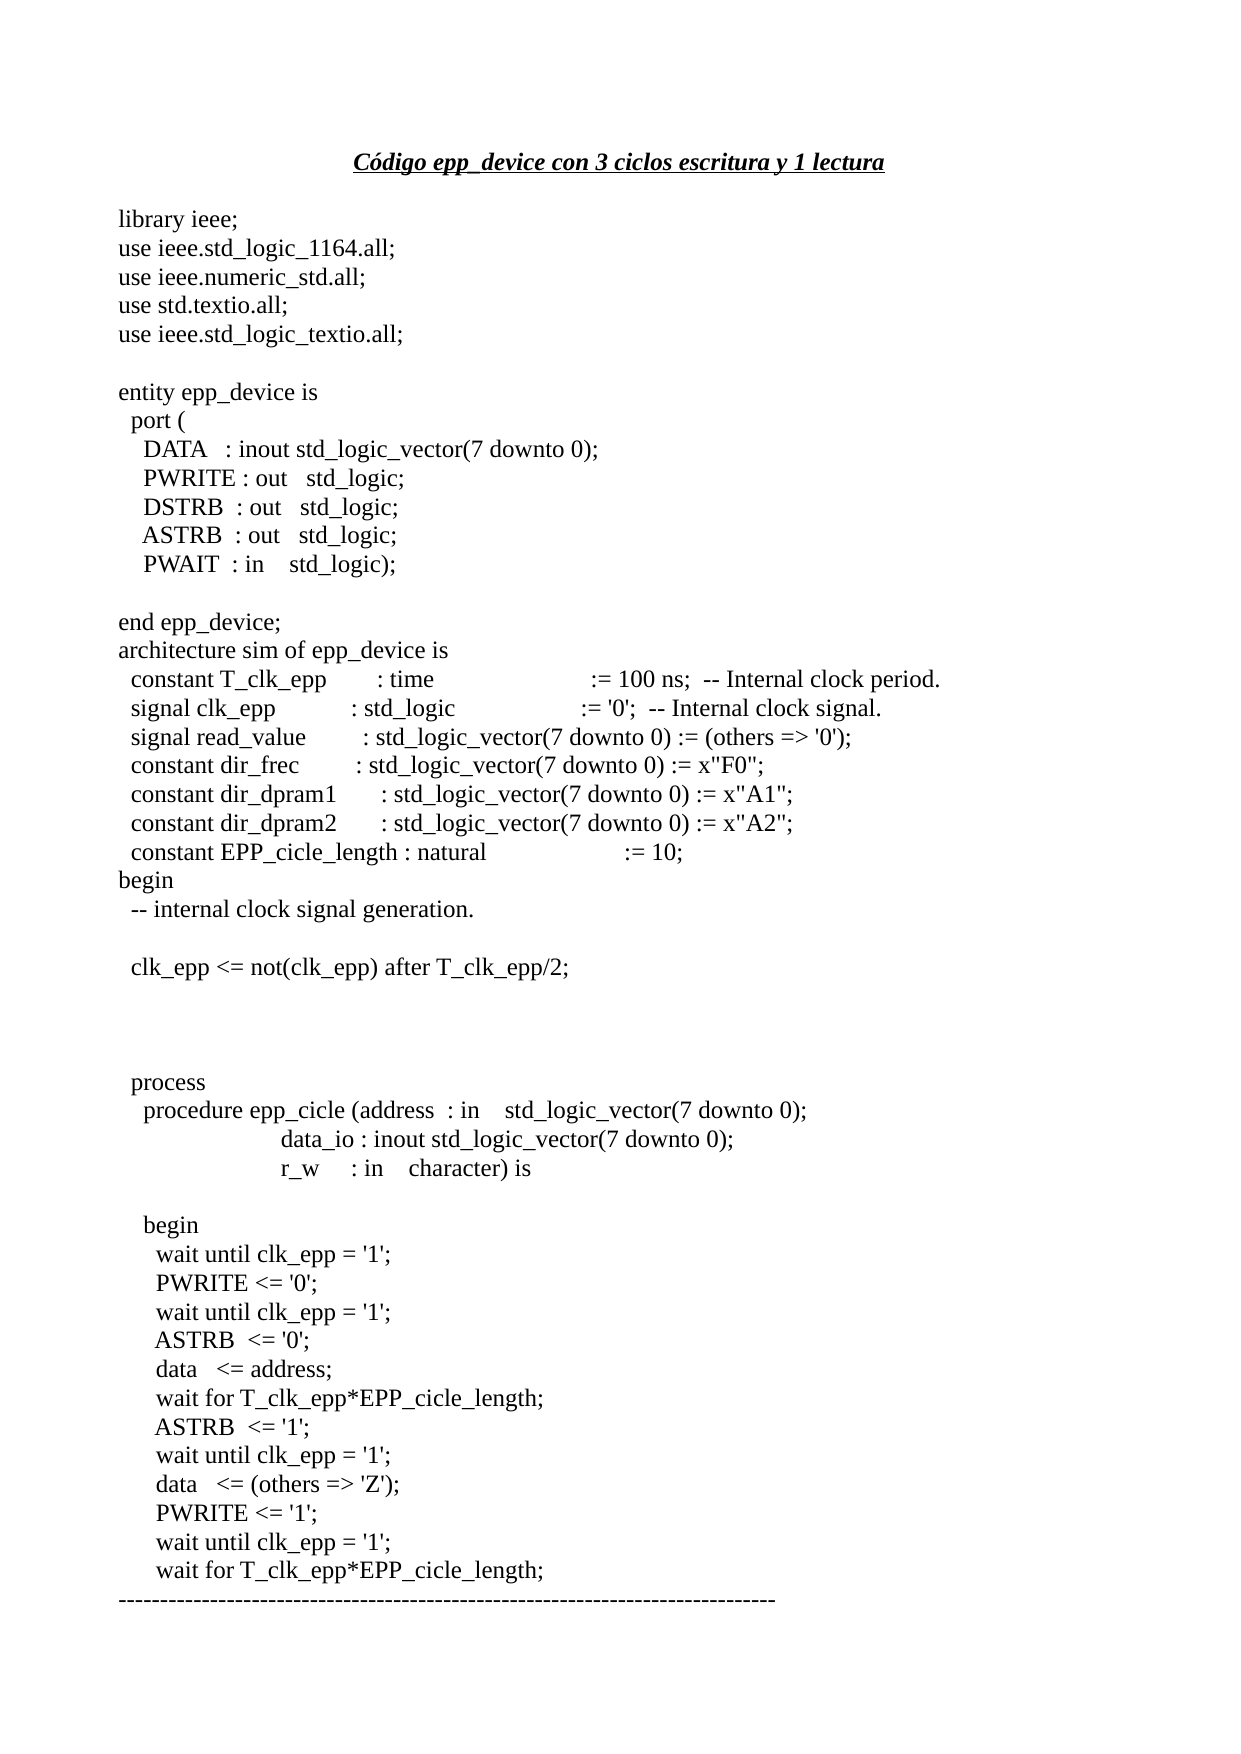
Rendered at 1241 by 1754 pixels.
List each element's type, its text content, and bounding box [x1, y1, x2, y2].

text use ieee.std_logic_1164.all; [118, 233, 1122, 262]
text PWRITE <= '1'; [118, 1498, 1122, 1527]
text wait until clk_epp = '1'; [118, 1297, 1122, 1326]
text wait for T_clk_epp*EPP_cicle_length; [118, 1383, 1122, 1412]
text use ieee.numeric_std.all; [118, 262, 1122, 291]
text begin [118, 866, 1122, 894]
text -- internal clock signal generation. [118, 894, 1122, 923]
text data <= (others => 'Z'); [118, 1469, 1122, 1498]
text signal clk_epp : std_logic := '0'; -- Internal clock signal. [118, 693, 1122, 722]
text Código epp_device con 3 ciclos escritura y 1 lectura [118, 147, 1122, 176]
text constant dir_dpram2 : std_logic_vector(7 downto 0) := x"A2"; [118, 808, 1122, 837]
text port ( [118, 406, 1122, 434]
text ------------------------------------------------------------------------------- [118, 1584, 1122, 1613]
text wait until clk_epp = '1'; [118, 1527, 1122, 1556]
text data <= address; [118, 1354, 1122, 1383]
text begin [118, 1211, 1122, 1239]
text ASTRB <= '1'; [118, 1412, 1122, 1441]
text end epp_device; [118, 607, 1122, 636]
text r_w : in character) is [118, 1153, 1122, 1182]
text process [118, 1067, 1122, 1096]
text constant dir_dpram1 : std_logic_vector(7 downto 0) := x"A1"; [118, 779, 1122, 808]
text constant dir_frec : std_logic_vector(7 downto 0) := x"F0"; [118, 751, 1122, 779]
text ASTRB <= '0'; [118, 1326, 1122, 1354]
text data_io : inout std_logic_vector(7 downto 0); [118, 1124, 1122, 1153]
text PWAIT : in std_logic); [118, 549, 1122, 578]
text wait until clk_epp = '1'; [118, 1441, 1122, 1469]
text PWRITE : out std_logic; [118, 463, 1122, 492]
text constant T_clk_epp : time := 100 ns; -- Internal clock period. [118, 664, 1122, 693]
text use std.textio.all; [118, 291, 1122, 319]
text use ieee.std_logic_textio.all; [118, 319, 1122, 348]
text DSTRB : out std_logic; [118, 492, 1122, 521]
text clk_epp <= not(clk_epp) after T_clk_epp/2; [118, 952, 1122, 981]
text signal read_value : std_logic_vector(7 downto 0) := (others => '0'); [118, 722, 1122, 751]
text procedure epp_cicle (address : in std_logic_vector(7 downto 0); [118, 1096, 1122, 1124]
text wait for T_clk_epp*EPP_cicle_length; [118, 1556, 1122, 1584]
text library ieee; [118, 204, 1122, 233]
text DATA : inout std_logic_vector(7 downto 0); [118, 434, 1122, 463]
text architecture sim of epp_device is [118, 636, 1122, 664]
text ASTRB : out std_logic; [118, 521, 1122, 549]
text constant EPP_cicle_length : natural := 10; [118, 837, 1122, 866]
text wait until clk_epp = '1'; [118, 1239, 1122, 1268]
text entity epp_device is [118, 377, 1122, 406]
text PWRITE <= '0'; [118, 1268, 1122, 1297]
